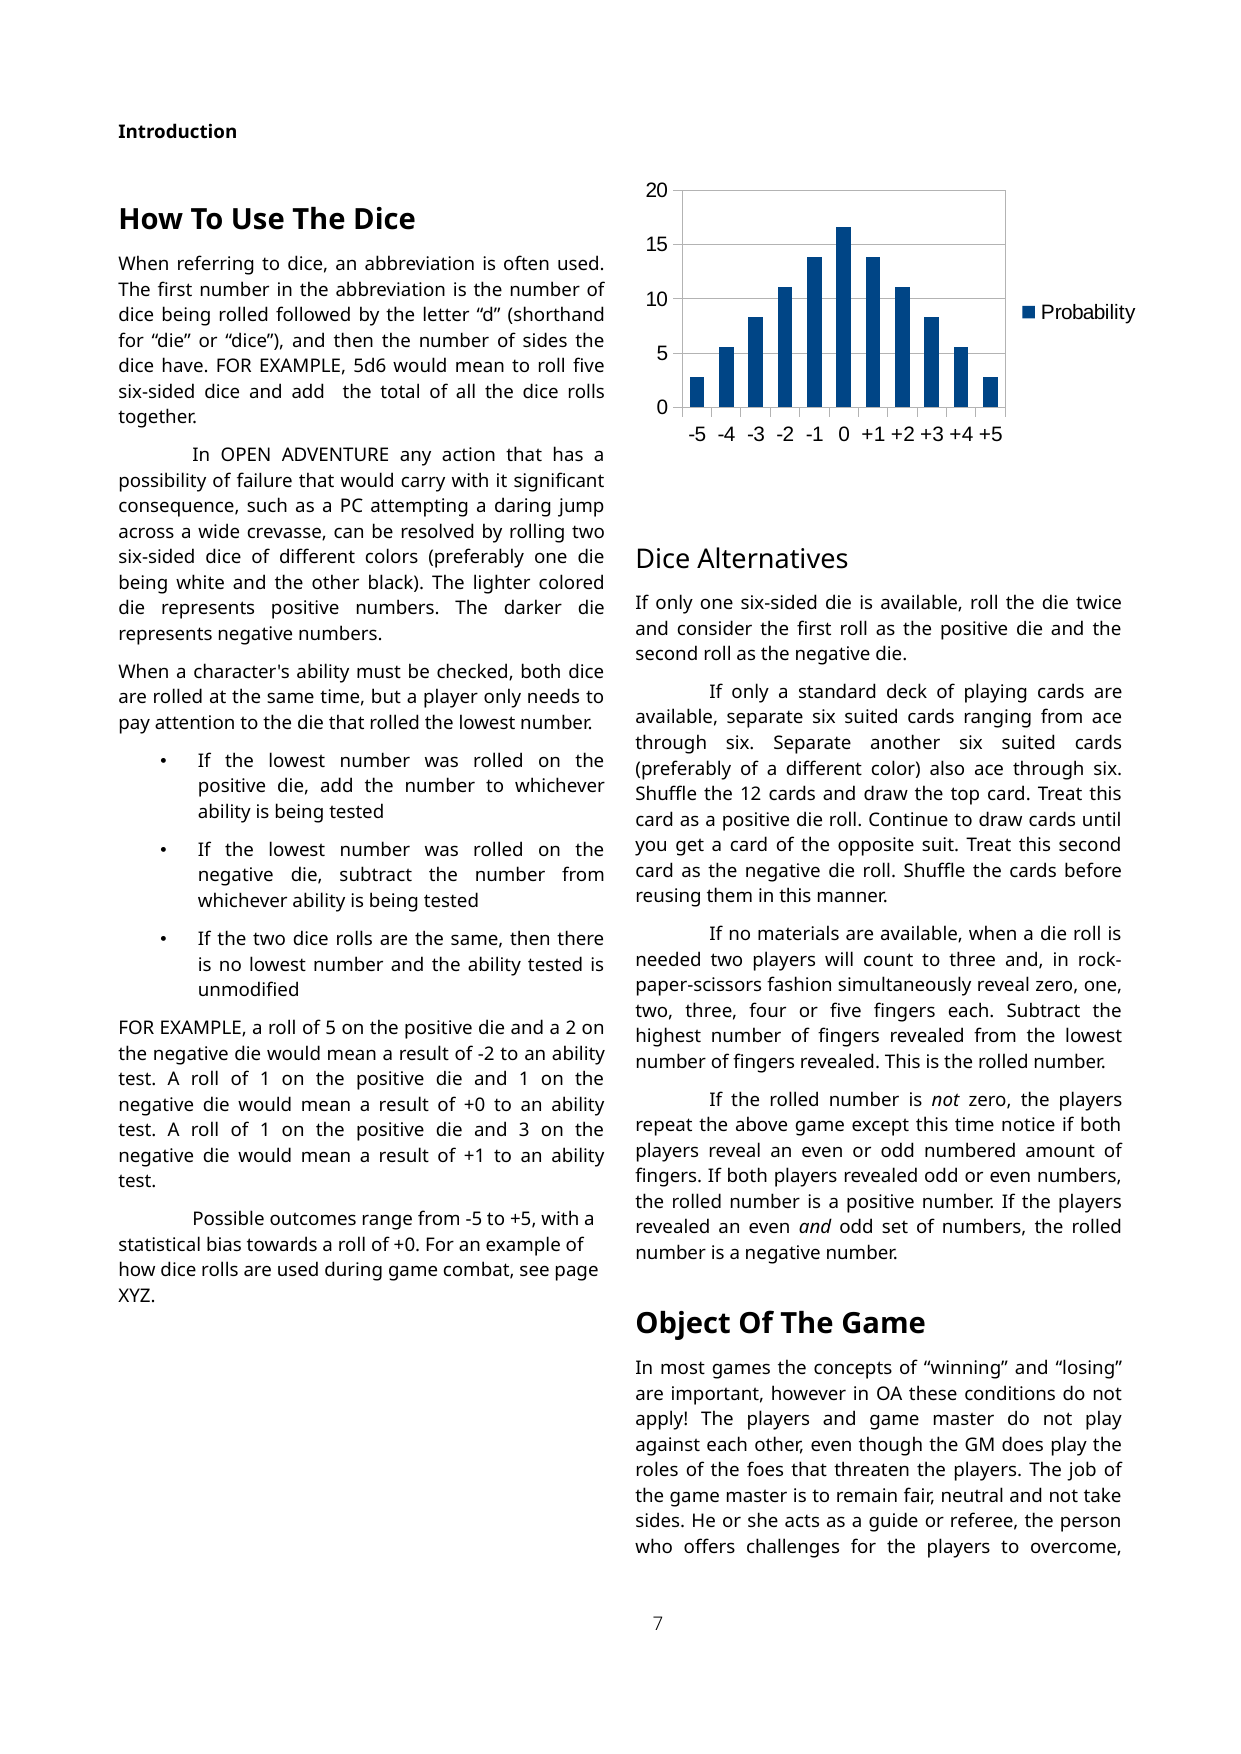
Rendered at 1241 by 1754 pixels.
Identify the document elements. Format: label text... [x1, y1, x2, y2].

list If the two dice rolls are the same, then there is no lowest number and the ability tested is unmodified [160, 925, 605, 1002]
list If the lowest number was rolled on the negative die, subtract the number from whichever ability is being tested [160, 836, 605, 913]
text In most games the concepts of “winning” and “losing” are important, however in OA these conditions do not apply! The players and game master do not play against each other, even though the GM does play the roles of the foes that threaten the players. The job of the game master is to remain fair, neutral and not take sides. He or she acts as a guide or referee, the person who offers challenges for the players to overcome, [635, 1354, 1122, 1559]
subtitle How To Use The Dice [118, 198, 605, 238]
text In OPEN ADVENTURE any action that has a possibility of failure that would carry with it significant consequence, such as a PC attempting a daring jump across a wide crevasse, can be resolved by rolling two six-sided dice of different colors (preferably one die being white and the other black). The lighter colored die represents positive numbers. The darker die represents negative numbers. [118, 441, 605, 646]
text If only one six-sided die is available, roll the die twice and consider the first roll as the positive die and the second roll as the negative die. [635, 589, 1122, 666]
text If no materials are available, when a die roll is needed two players will count to three and, in rock-paper-scissors fashion simultaneously reveal zero, one, two, three, four or five fingers each. Subtract the highest number of fingers revealed from the lowest number of fingers revealed. This is the rolled number. [635, 921, 1122, 1074]
subtitle Dice Alternatives [635, 540, 1122, 577]
subtitle Object Of The Game [635, 1302, 1122, 1342]
text If the rolled number is not zero, the players repeat the above game except this time notice if both players reveal an even or odd numbered amount of fingers. If both players revealed odd or even numbers, the rolled number is a positive number. If the players revealed an even and odd set of numbers, the rolled number is a negative number. [635, 1086, 1122, 1265]
text When a character's ability must be checked, both dice are rolled at the same time, but a player only needs to pay attention to the die that rolled the lowest number. [118, 658, 605, 735]
list If the lowest number was rolled on the positive die, add the number to whichever ability is being tested [160, 747, 605, 824]
text If only a standard deck of playing cards are available, separate six suited cards ranging from ace through six. Separate another six suited cards (preferably of a different color) also ace through six. Shuffle the 12 cards and draw the top card. Treat this card as a positive die roll. Continue to draw cards until you get a card of the opposite suit. Treat this second card as the negative die roll. Shuffle the cards before reusing them in this manner. [635, 678, 1122, 908]
text When referring to dice, an abbreviation is often used. The first number in the abbreviation is the number of dice being rolled followed by the letter “d” (shorthand for “die” or “dice”), and then the number of sides the dice have. FOR EXAMPLE, 5d6 would mean to roll five six-sided dice and add the total of all the dice rolls together. [118, 250, 605, 429]
text Possible outcomes range from -5 to +5, with a statistical bias towards a roll of +0. For an example of how dice rolls are used during game combat, see page XYZ. [118, 1206, 605, 1308]
text FOR EXAMPLE, a roll of 5 on the positive die and a 2 on the negative die would mean a result of -2 to an ability test. A roll of 1 on the positive die and 1 on the negative die would mean a result of +0 to an ability test. A roll of 1 on the positive die and 3 on the negative die would mean a result of +1 to an ability test. [118, 1014, 605, 1193]
